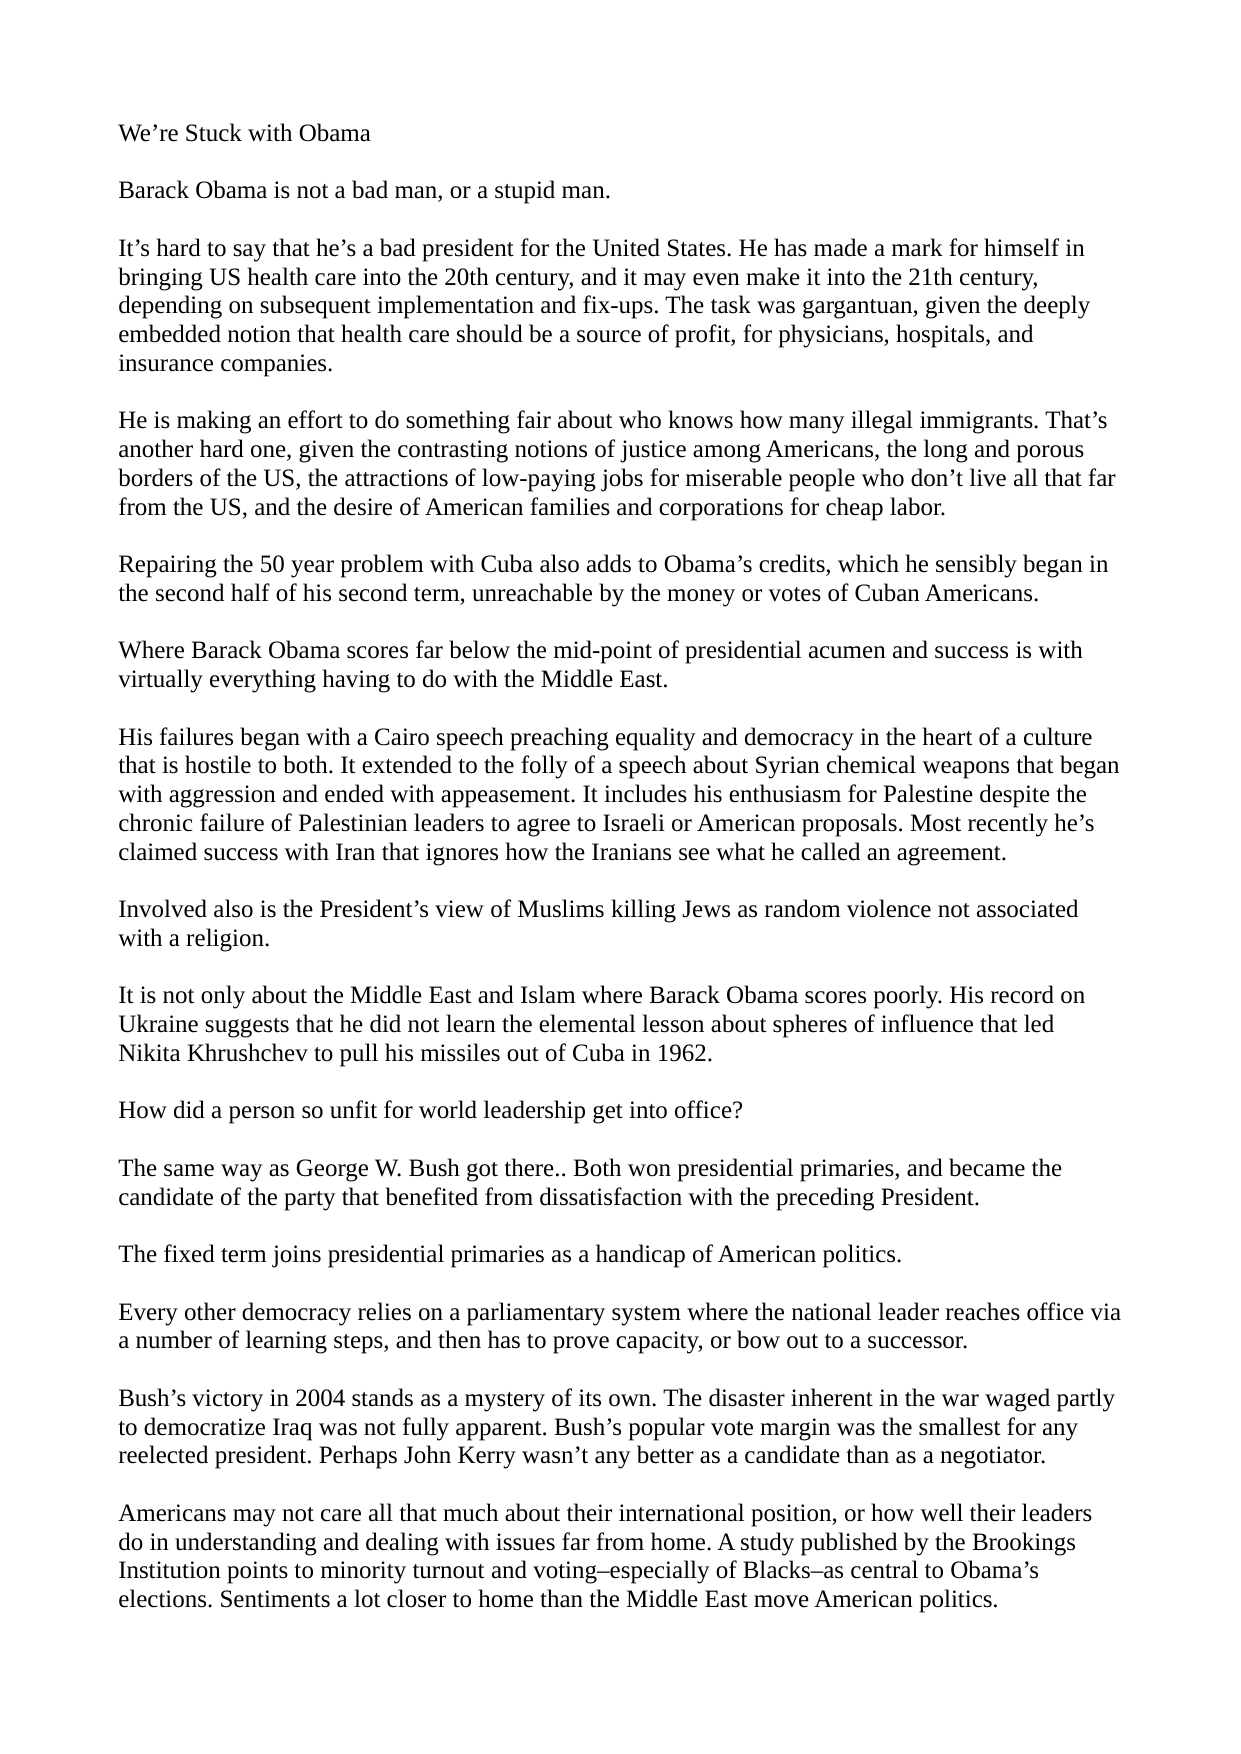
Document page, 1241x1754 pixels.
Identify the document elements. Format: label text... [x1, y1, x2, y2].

text Where Barack Obama scores far below the mid-point of presidential acumen and success is with virtually everything having to do with the Middle East. [118, 636, 1122, 693]
text Involved also is the President’s view of Muslims killing Jews as random violence not associated with a religion. [118, 894, 1122, 952]
text Americans may not care all that much about their international position, or how well their leaders do in understanding and dealing with issues far from home. A study published by the Brookings Institution points to minority turnout and voting–especially of Blacks–as central to Obama’s elections. Sentiments a lot closer to home than the Middle East move American politics. [118, 1498, 1122, 1613]
text It’s hard to say that he’s a bad president for the United States. He has made a mark for himself in bringing US health care into the 20th century, and it may even make it into the 21th century, depending on subsequent implementation and fix-ups. The task was gargantuan, given the deeply embedded notion that health care should be a source of profit, for physicians, hospitals, and insurance companies. [118, 233, 1122, 377]
text His failures began with a Cairo speech preaching equality and democracy in the heart of a culture that is hostile to both. It extended to the folly of a speech about Syrian chemical weapons that began with aggression and ended with appeasement. It includes his enthusiasm for Palestine despite the chronic failure of Palestinian leaders to agree to Israeli or American proposals. Most recently he’s claimed success with Iran that ignores how the Iranians see what he called an agreement. [118, 722, 1122, 866]
text The same way as George W. Bush got there.. Both won presidential primaries, and became the candidate of the party that benefited from dissatisfaction with the preceding President. [118, 1153, 1122, 1211]
text It is not only about the Middle East and Islam where Barack Obama scores poorly. His record on Ukraine suggests that he did not learn the elemental lesson about spheres of influence that led Nikita Khrushchev to pull his missiles out of Cuba in 1962. [118, 981, 1122, 1067]
text He is making an effort to do something fair about who knows how many illegal immigrants. That’s another hard one, given the contrasting notions of justice among Americans, the long and porous borders of the US, the attractions of low-paying jobs for miserable people who don’t live all that far from the US, and the desire of American families and corporations for cheap labor. [118, 406, 1122, 521]
text Bush’s victory in 2004 stands as a mystery of its own. The disaster inherent in the war waged partly to democratize Iraq was not fully apparent. Bush’s popular vote margin was the smallest for any reelected president. Perhaps John Kerry wasn’t any better as a candidate than as a negotiator. [118, 1383, 1122, 1469]
text Repairing the 50 year problem with Cuba also adds to Obama’s credits, which he sensibly began in the second half of his second term, unreachable by the money or votes of Cuban Americans. [118, 549, 1122, 607]
text Barack Obama is not a bad man, or a stupid man. [118, 176, 1122, 204]
text The fixed term joins presidential primaries as a handicap of American politics. [118, 1239, 1122, 1268]
text Every other democracy relies on a parliamentary system where the national leader reaches office via a number of learning steps, and then has to prove capacity, or bow out to a successor. [118, 1297, 1122, 1354]
text We’re Stuck with Obama [118, 118, 1122, 147]
text How did a person so unfit for world leadership get into office? [118, 1096, 1122, 1124]
